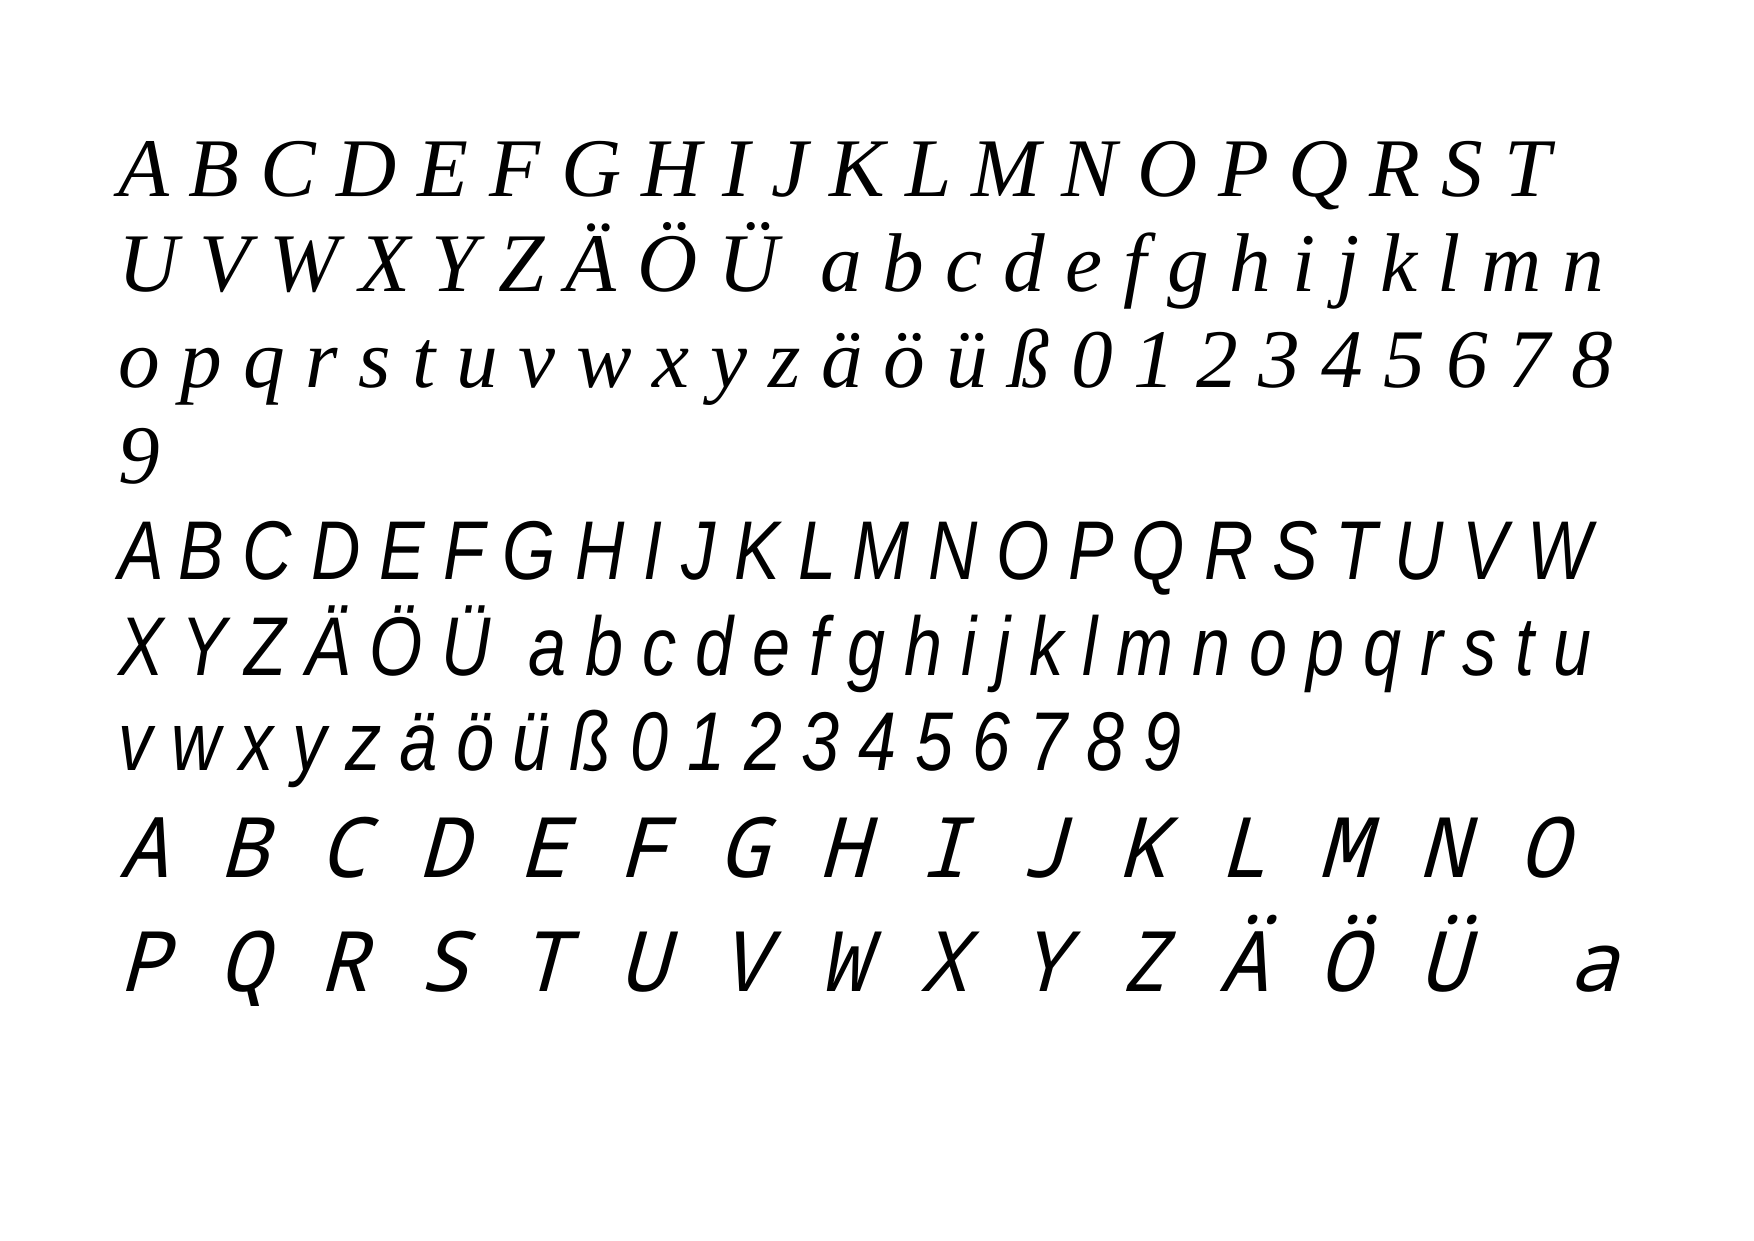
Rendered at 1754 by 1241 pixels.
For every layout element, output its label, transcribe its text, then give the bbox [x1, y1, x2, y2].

text A B C D E F G H I J K L M N O P Q R S T U V W X Y Z Ä Ö Ü a [118, 788, 1635, 1015]
text A B C D E F G H I J K L M N O P Q R S T U V W X Y Z Ä Ö Ü a b c d e f g h i j k l m n o p q r s t u v w x y z ä ö ü ß 0 1 2 3 4 5 6 7 8 9 [118, 501, 1635, 788]
text A B C D E F G H I J K L M N O P Q R S T U V W X Y Z Ä Ö Ü a b c d e f g h i j k l m n o p q r s t u v w x y z ä ö ü ß 0 1 2 3 4 5 6 7 8 9 [118, 118, 1635, 501]
